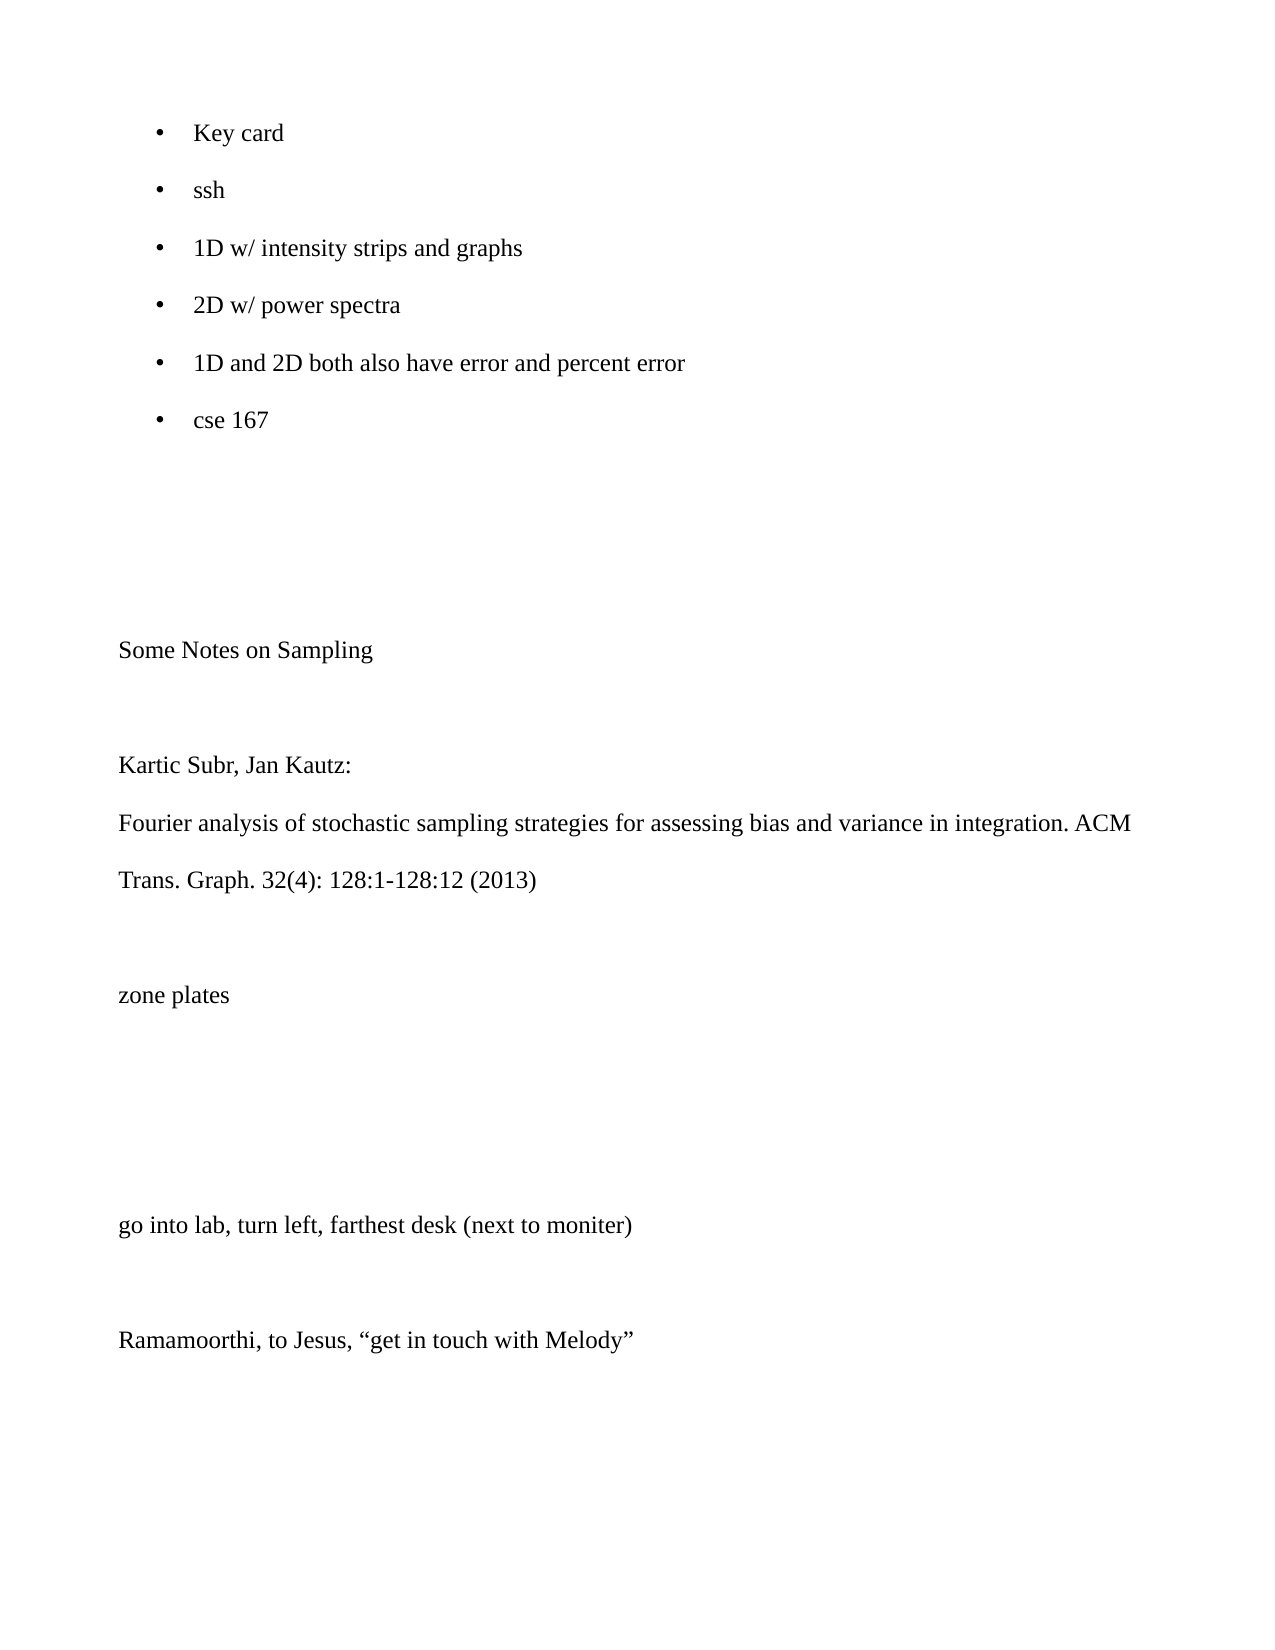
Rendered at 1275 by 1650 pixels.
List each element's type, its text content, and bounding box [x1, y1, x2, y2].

list Key card [156, 118, 1157, 147]
list 2D w/ power spectra [156, 291, 1157, 319]
text Fourier analysis of stochastic sampling strategies for assessing bias and variance in integration. ACM Trans. Graph. 32(4): 128:1-128:12 (2013) [118, 808, 1157, 894]
text go into lab, turn left, farthest desk (next to moniter) [118, 1211, 1157, 1239]
list 1D w/ intensity strips and graphs [156, 233, 1157, 262]
text zone plates [118, 981, 1157, 1009]
text Ramamoorthi, to Jesus, “get in touch with Melody” [118, 1326, 1157, 1354]
list 1D and 2D both also have error and percent error [156, 348, 1157, 377]
list ssh [156, 176, 1157, 204]
list cse 167 [156, 406, 1157, 434]
text Kartic Subr, Jan Kautz: [118, 751, 1157, 779]
text Some Notes on Sampling [118, 636, 1157, 664]
